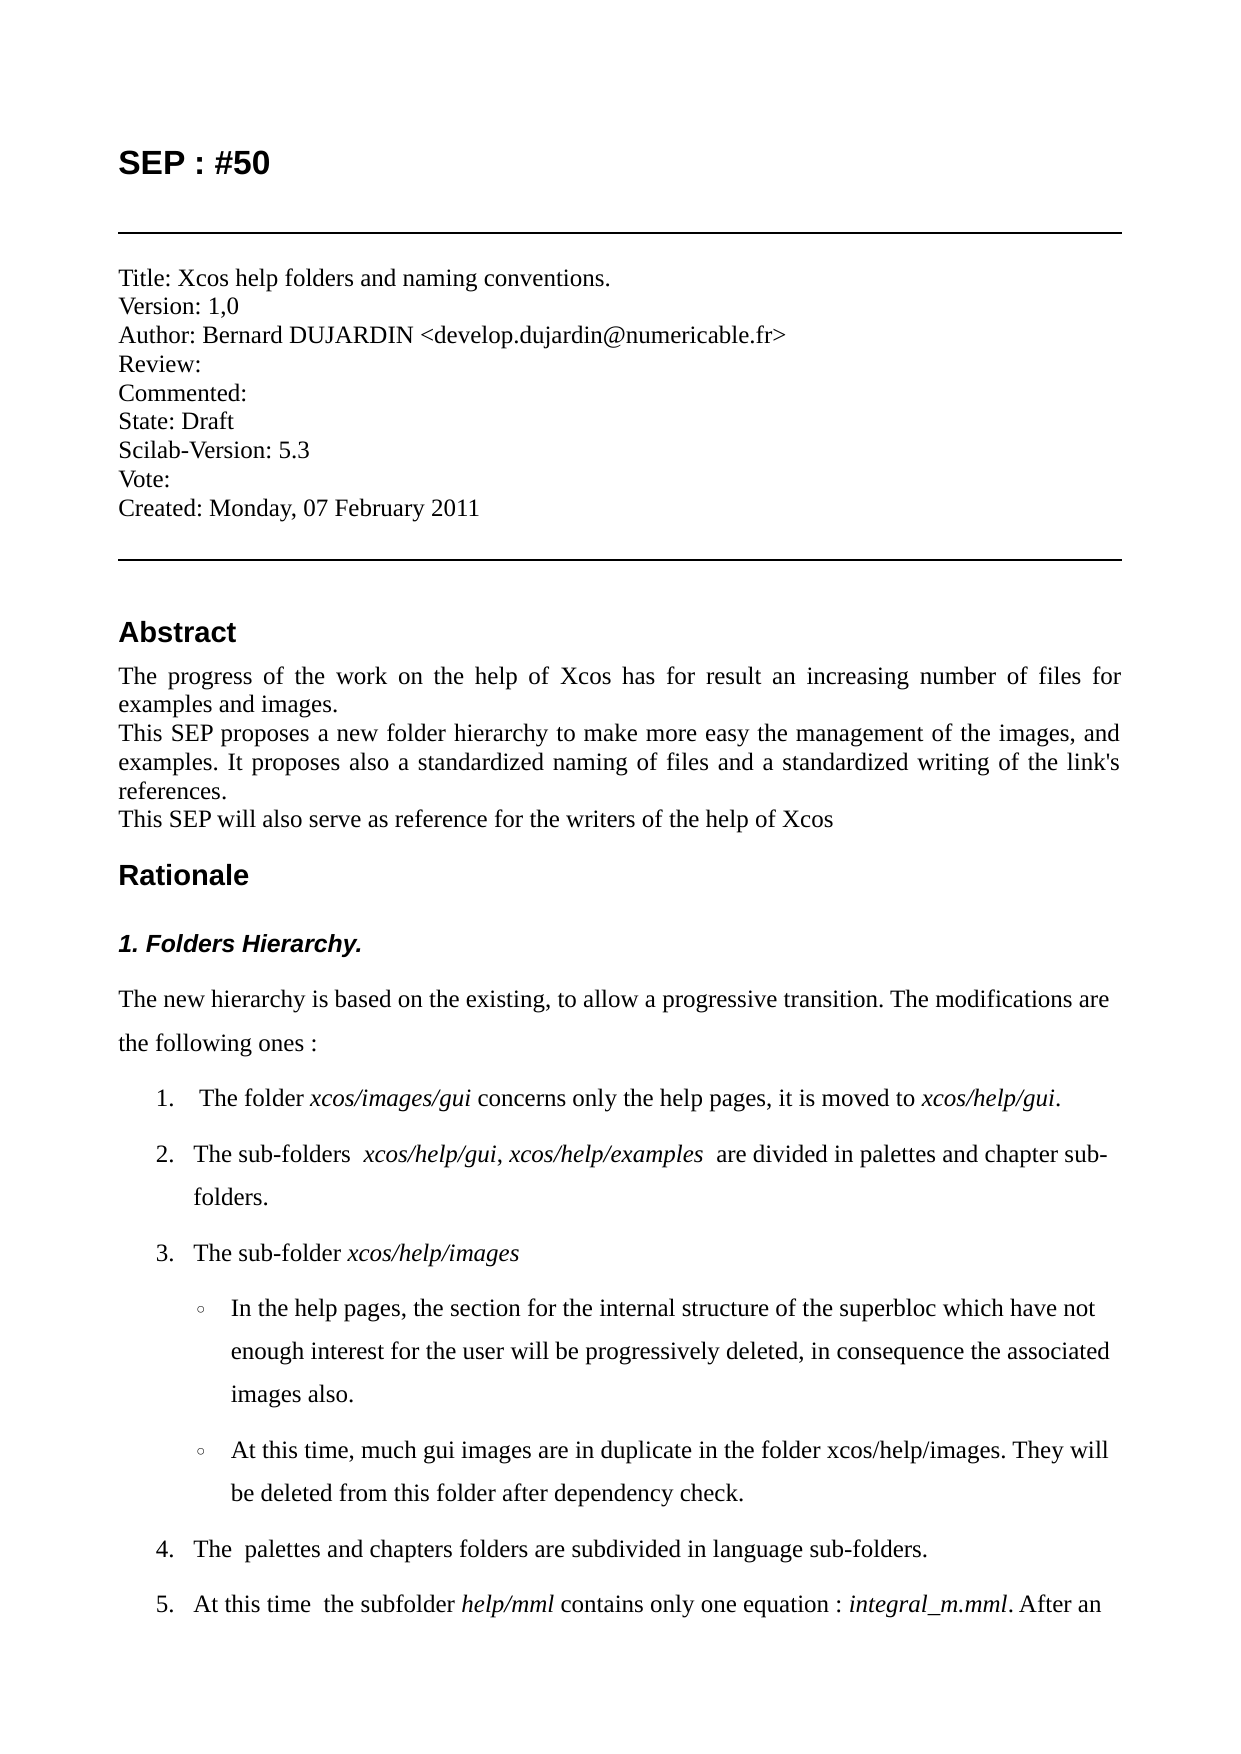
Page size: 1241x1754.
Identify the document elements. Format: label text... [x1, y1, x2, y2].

text The progress of the work on the help of Xcos has for result an increasing number of files for examples and images. [118, 661, 1122, 718]
subtitle Rationale [118, 858, 1122, 892]
text Vote: [118, 464, 1122, 493]
subtitle 1. Folders Hierarchy. [118, 929, 1122, 958]
list In the help pages, the section for the internal structure of the superbloc which have not enough interest for the user will be progressively deleted, in consequence the associated images also. [193, 1293, 1122, 1408]
subtitle SEP : #50 [118, 143, 1122, 182]
list The sub-folders xcos/help/gui, xcos/help/examples are divided in palettes and chapter sub-folders. [156, 1139, 1122, 1211]
text Created: Monday, 07 February 2011 [118, 493, 1122, 521]
list The sub-folder xcos/help/images [156, 1238, 1122, 1266]
text The new hierarchy is based on the existing, to allow a progressive transition. The modifications are the following ones : [118, 984, 1122, 1056]
text This SEP will also serve as reference for the writers of the help of Xcos [118, 804, 1122, 833]
subtitle Abstract [118, 615, 1122, 648]
text Title: Xcos help folders and naming conventions. [118, 263, 1122, 291]
list The palettes and chapters folders are subdivided in language sub-folders. [156, 1534, 1122, 1563]
text This SEP proposes a new folder hierarchy to make more easy the management of the images, and examples. It proposes also a standardized naming of files and a standardized writing of the link's references. [118, 718, 1122, 804]
list The folder xcos/images/gui concerns only the help pages, it is moved to xcos/help/gui. [156, 1083, 1122, 1112]
text Scilab-Version: 5.3 [118, 435, 1122, 464]
list At this time the subfolder help/mml contains only one equation : integral_m.mml. After an [156, 1589, 1122, 1618]
text State: Draft [118, 406, 1122, 435]
text Review: [118, 349, 1122, 378]
text Commented: [118, 378, 1122, 406]
list At this time, much gui images are in duplicate in the folder xcos/help/images. They will be deleted from this folder after dependency check. [193, 1435, 1122, 1507]
text Author: Bernard DUJARDIN <develop.dujardin@numericable.fr> [118, 320, 1122, 349]
text Version: 1,0 [118, 291, 1122, 320]
